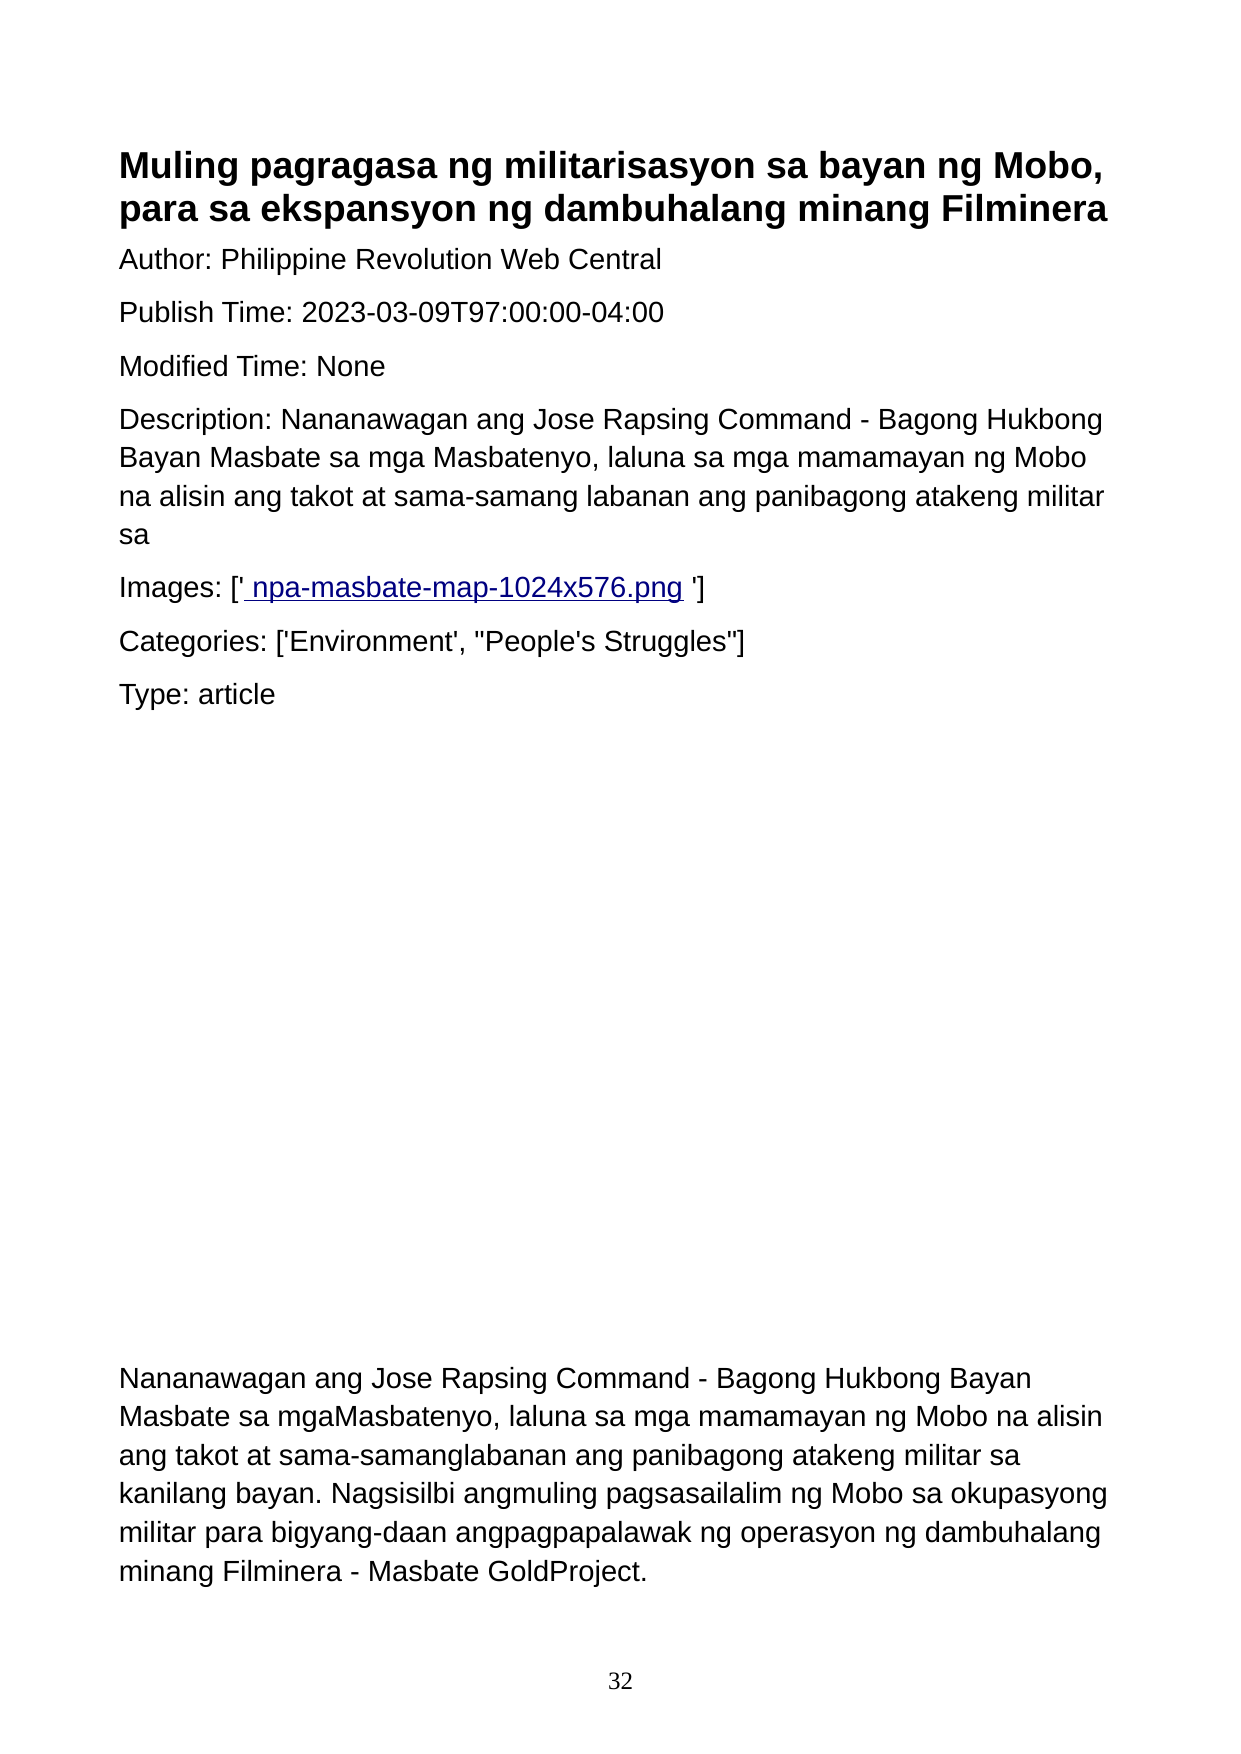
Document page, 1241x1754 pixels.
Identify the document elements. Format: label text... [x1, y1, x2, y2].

subtitle Muling pagragasa ng militarisasyon sa bayan ng Mobo, para sa ekspansyon ng dambuhalang minang Filminera [118, 143, 1122, 230]
text Publish Time: 2023-03-09T97:00:00-04:00 [118, 295, 1122, 329]
text Categories: ['Environment', "People's Struggles"] [118, 623, 1122, 657]
text Modified Time: None [118, 348, 1122, 382]
text Nananawagan ang Jose Rapsing Command - Bagong Hukbong Bayan Masbate sa mgaMasbatenyo, laluna sa mga mamamayan ng Mobo na alisin ang takot at sama-samanglabanan ang panibagong atakeng militar sa kanilang bayan. Nagsisilbi angmuling pagsasailalim ng Mobo sa okupasyong militar para bigyang-daan angpagpapalawak ng operasyon ng dambuhalang minang Filminera - Masbate GoldProject. [118, 1361, 1122, 1587]
text Description: Nananawagan ang Jose Rapsing Command - Bagong Hukbong Bayan Masbate sa mga Masbatenyo, laluna sa mga mamamayan ng Mobo na alisin ang takot at sama-samang labanan ang panibagong atakeng militar sa [118, 402, 1122, 551]
text Author: Philippine Revolution Web Central [118, 242, 1122, 276]
text Type: article [118, 677, 1122, 710]
text Images: [' npa-masbate-map-1024x576.png '] [118, 570, 1122, 604]
